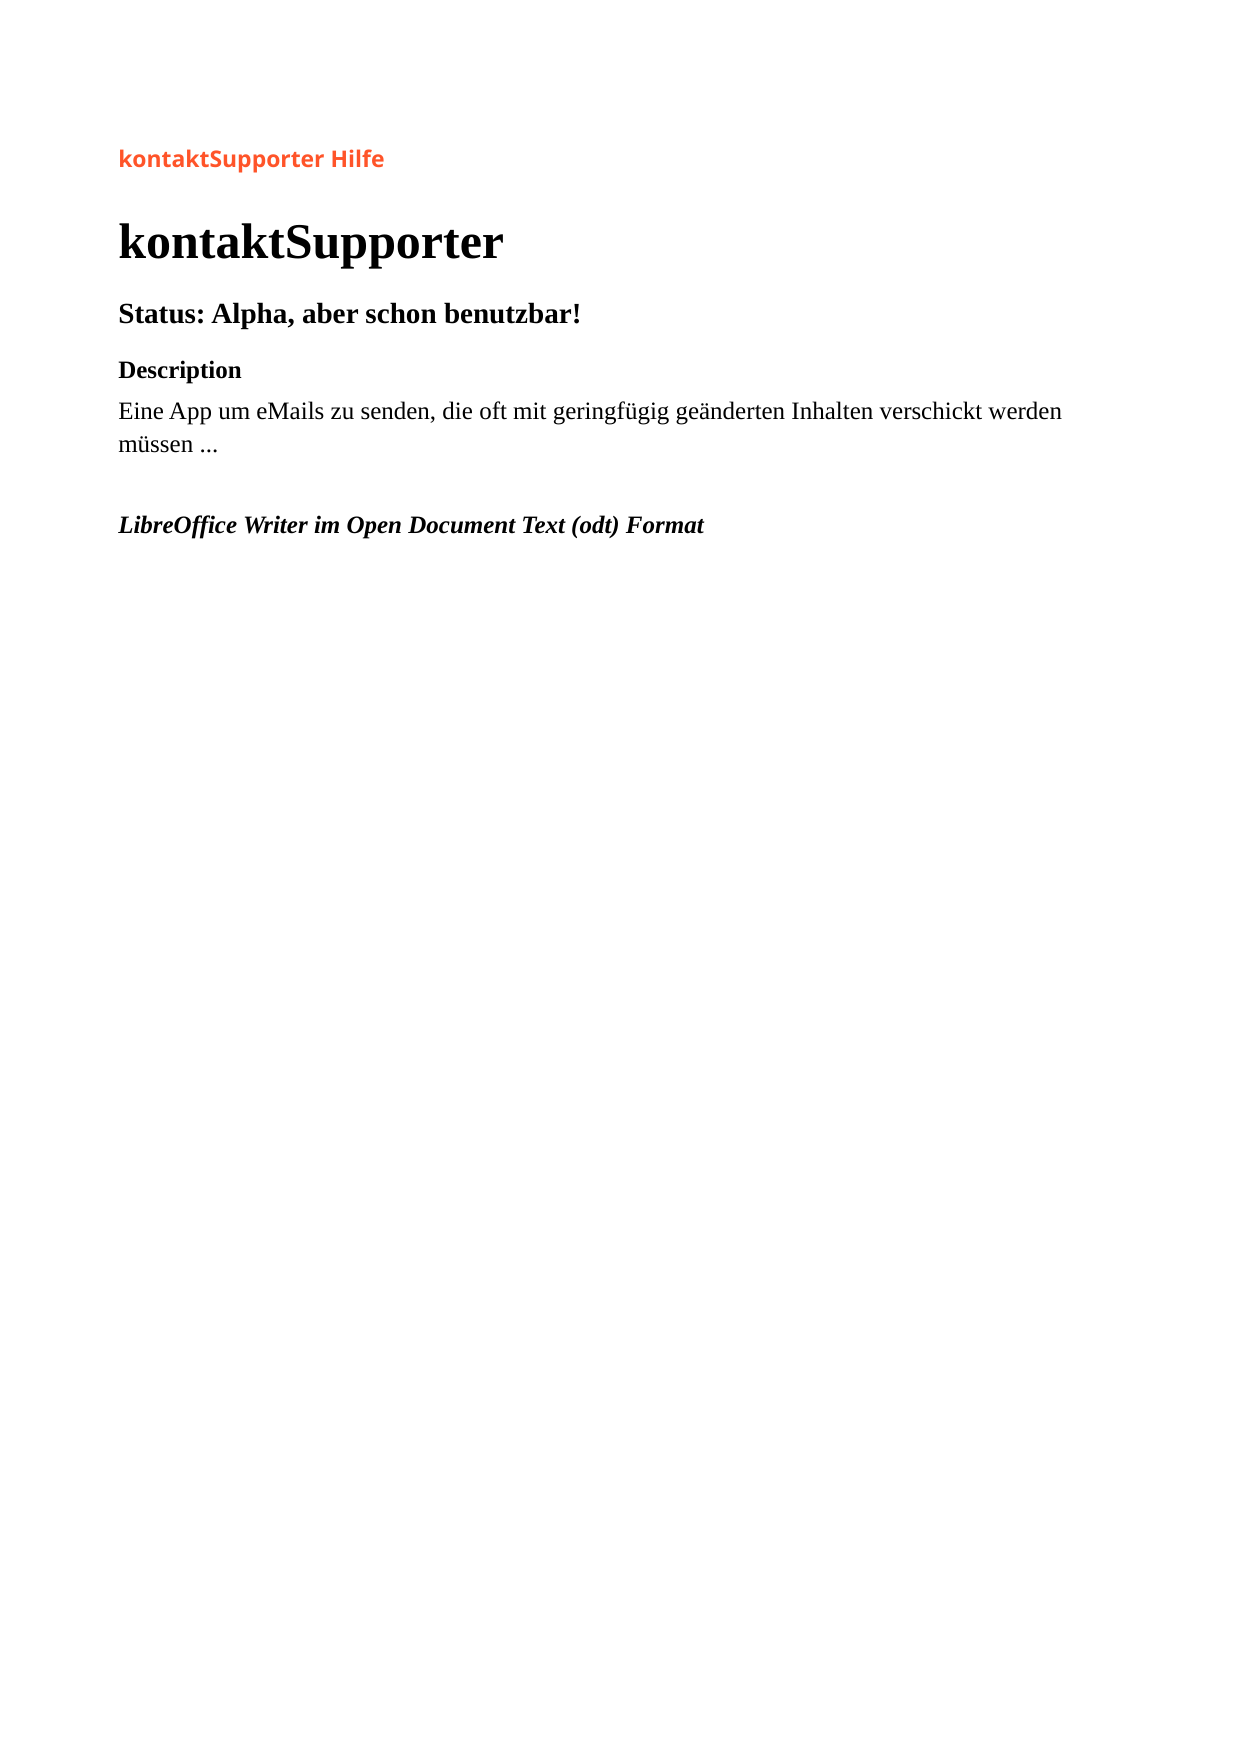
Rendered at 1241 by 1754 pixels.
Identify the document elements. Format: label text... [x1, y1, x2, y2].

subtitle kontaktSupporter [118, 212, 1122, 269]
subtitle Description [118, 355, 1122, 384]
subtitle kontaktSupporter Hilfe [118, 143, 1122, 174]
subtitle Status: Alpha, aber schon benutzbar! [118, 296, 1122, 330]
text LibreOffice Writer im Open Document Text (odt) Format [118, 510, 1122, 539]
text Eine App um eMails zu senden, die oft mit geringfügig geänderten Inhalten verschickt werden müssen ... [118, 396, 1122, 491]
